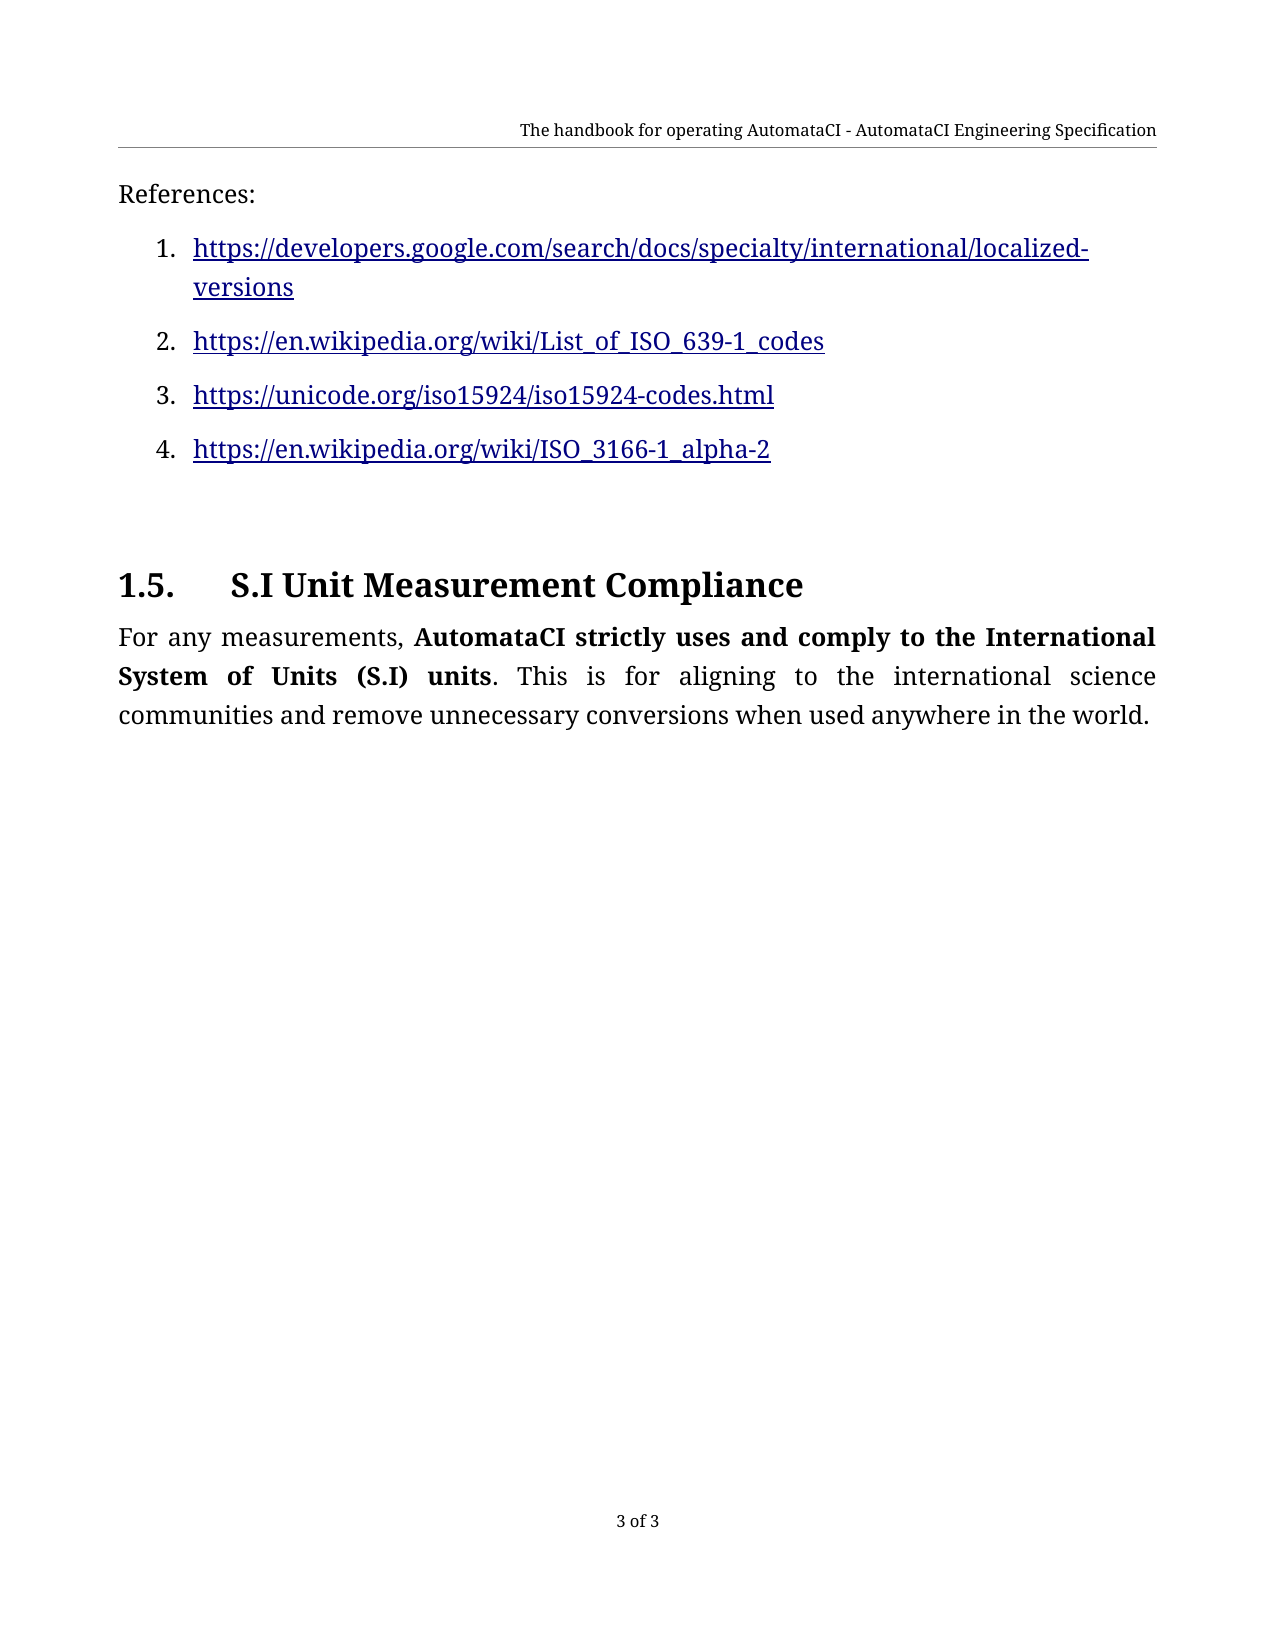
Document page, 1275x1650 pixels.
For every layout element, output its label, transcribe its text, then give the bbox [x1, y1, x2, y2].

text References: [118, 176, 1157, 210]
list https://developers.google.com/search/docs/specialty/international/localized-versions [156, 231, 1157, 304]
text For any measurements, AutomataCI strictly uses and comply to the International System of Units (S.I) units. This is for aligning to the international science communities and remove unnecessary conversions when used anywhere in the world. [118, 619, 1157, 732]
list https://en.wikipedia.org/wiki/ISO_3166-1_alpha-2 [156, 432, 1157, 466]
list https://unicode.org/iso15924/iso15924-codes.html [156, 378, 1157, 412]
subtitle S.I Unit Measurement Compliance [118, 561, 1157, 607]
list https://en.wikipedia.org/wiki/List_of_ISO_639-1_codes [156, 324, 1157, 358]
